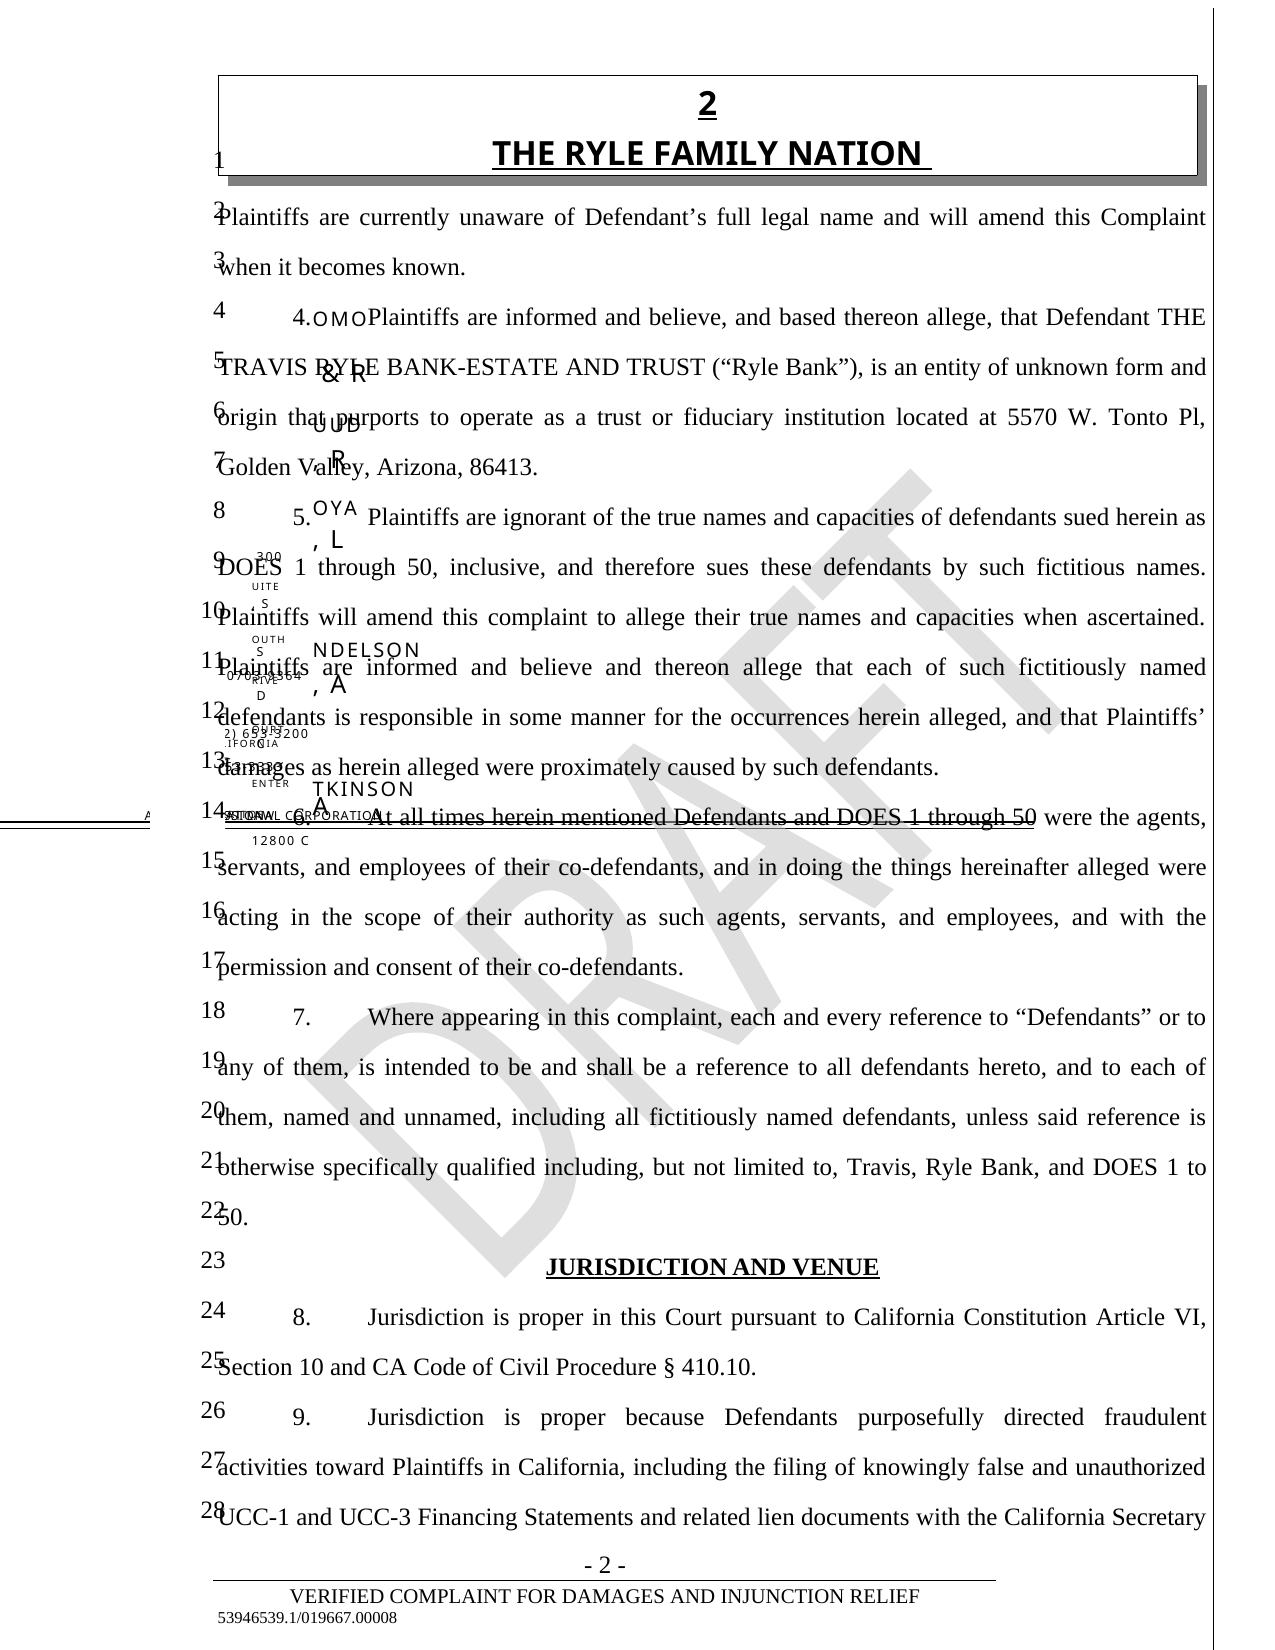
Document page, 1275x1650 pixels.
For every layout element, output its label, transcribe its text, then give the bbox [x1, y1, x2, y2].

title JURISDICTION AND VENUE [217, 1236, 1207, 1286]
list Jurisdiction is proper because Defendants purposefully directed fraudulent activities toward Plaintiffs in California, including the filing of knowingly false and unauthorized UCC-1 and UCC-3 Financing Statements and related lien documents with the California Secretary of State. Defendants have engaged in wrongful acts and caused injury in the State of California, and this action arises out of business conducted in California by the Defendants. [217, 1386, 1207, 1536]
list Plaintiffs are informed and believe, and based thereon allege, that Defendant TRAVIS STEVEN RYLE (“Travis”), is and was an individual residing in the State of Arizona. Plaintiffs are currently unaware of Defendant’s full legal name and will amend this Complaint when it becomes known. [217, 186, 1207, 286]
list Jurisdiction is proper in this Court pursuant to California Constitution Article VI, Section 10 and CA Code of Civil Procedure § 410.10. [217, 1286, 1207, 1386]
list Where appearing in this complaint, each and every reference to “Defendants” or to any of them, is intended to be and shall be a reference to all defendants hereto, and to each of them, named and unnamed, including all fictitiously named defendants, unless said reference is otherwise specifically qualified including, but not limited to, Travis, Ryle Bank, and DOES 1 to 50. [217, 986, 1207, 1236]
list At all times herein mentioned Defendants and DOES 1 through 50 were the agents, servants, and employees of their co-defendants, and in doing the things hereinafter alleged were acting in the scope of their authority as such agents, servants, and employees, and with the permission and consent of their co-defendants. [217, 786, 1207, 986]
list Plaintiffs are informed and believe, and based thereon allege, that Defendant THE TRAVIS RYLE BANK-ESTATE AND TRUST (“Ryle Bank”), is an entity of unknown form and origin that purports to operate as a trust or fiduciary institution located at 5570 W. Tonto Pl, Golden Valley, Arizona, 86413. [217, 286, 1207, 486]
list Plaintiffs are ignorant of the true names and capacities of defendants sued herein as DOES 1 through 50, inclusive, and therefore sues these defendants by such fictitious names. Plaintiffs will amend this complaint to allege their true names and capacities when ascertained. Plaintiffs are informed and believe and thereon allege that each of such fictitiously named defendants is responsible in some manner for the occurrences herein alleged, and that Plaintiffs’ damages as herein alleged were proximately caused by such defendants. [217, 486, 1207, 786]
